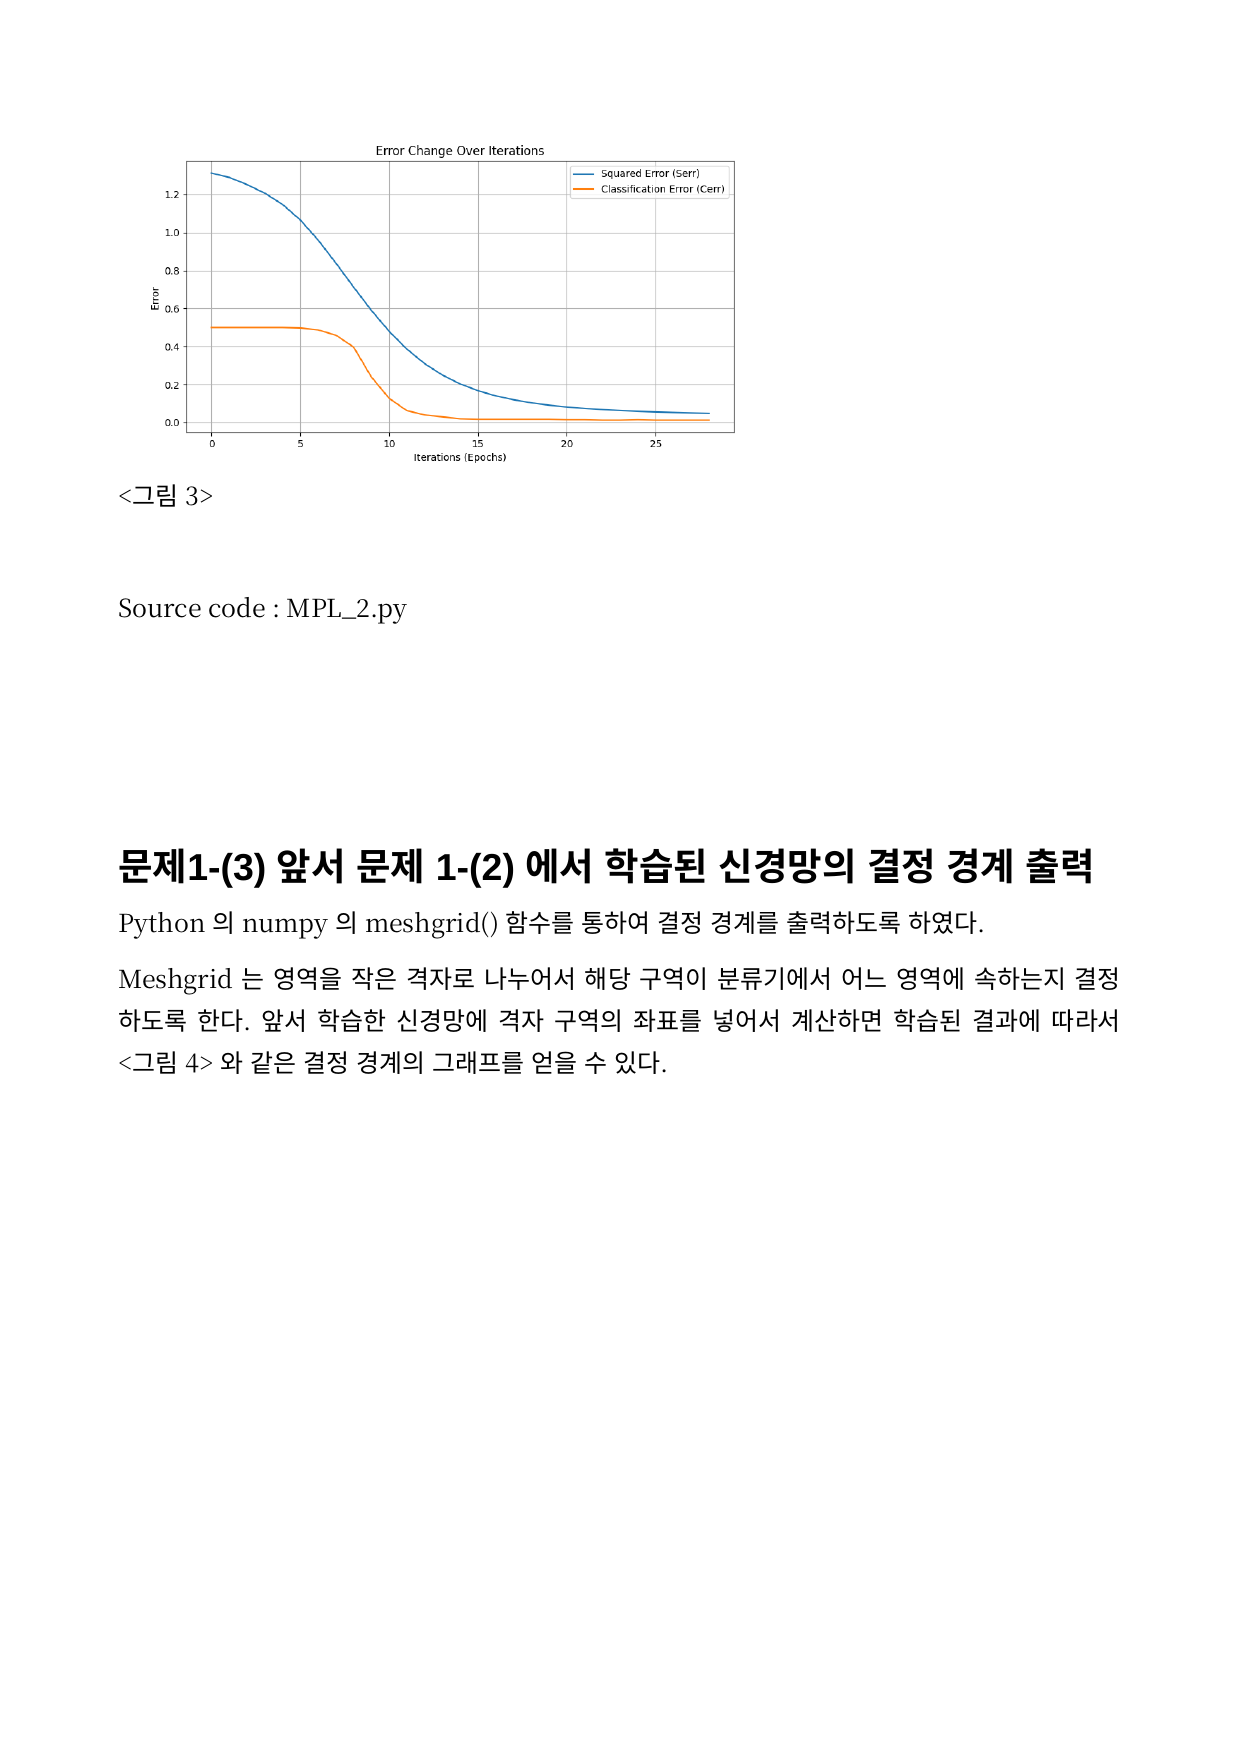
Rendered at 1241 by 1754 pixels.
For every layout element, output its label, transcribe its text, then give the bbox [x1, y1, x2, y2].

text Source code : MPL_2.py [118, 588, 1122, 624]
subtitle 문제1-(3) 앞서 문제 1-(2) 에서 학습된 신경망의 결정 경계 출력 [118, 837, 1122, 891]
text Meshgrid 는 영역을 작은 격자로 나누어서 해당 구역이 분류기에서 어느 영역에 속하는지 결정 하도록 한다. 앞서 학습한 신경망에 격자 구역의 좌표를 넣어서 계산하면 학습된 결과에 따라서 <그림 4> 와 같은 결정 경계의 그래프를 얻을 수 있다. [118, 960, 1122, 1079]
text <그림 3> [118, 118, 1122, 512]
text Python 의 numpy 의 meshgrid() 함수를 통하여 결정 경계를 출력하도록 하였다. [118, 903, 1122, 940]
picture [98, 118, 804, 471]
